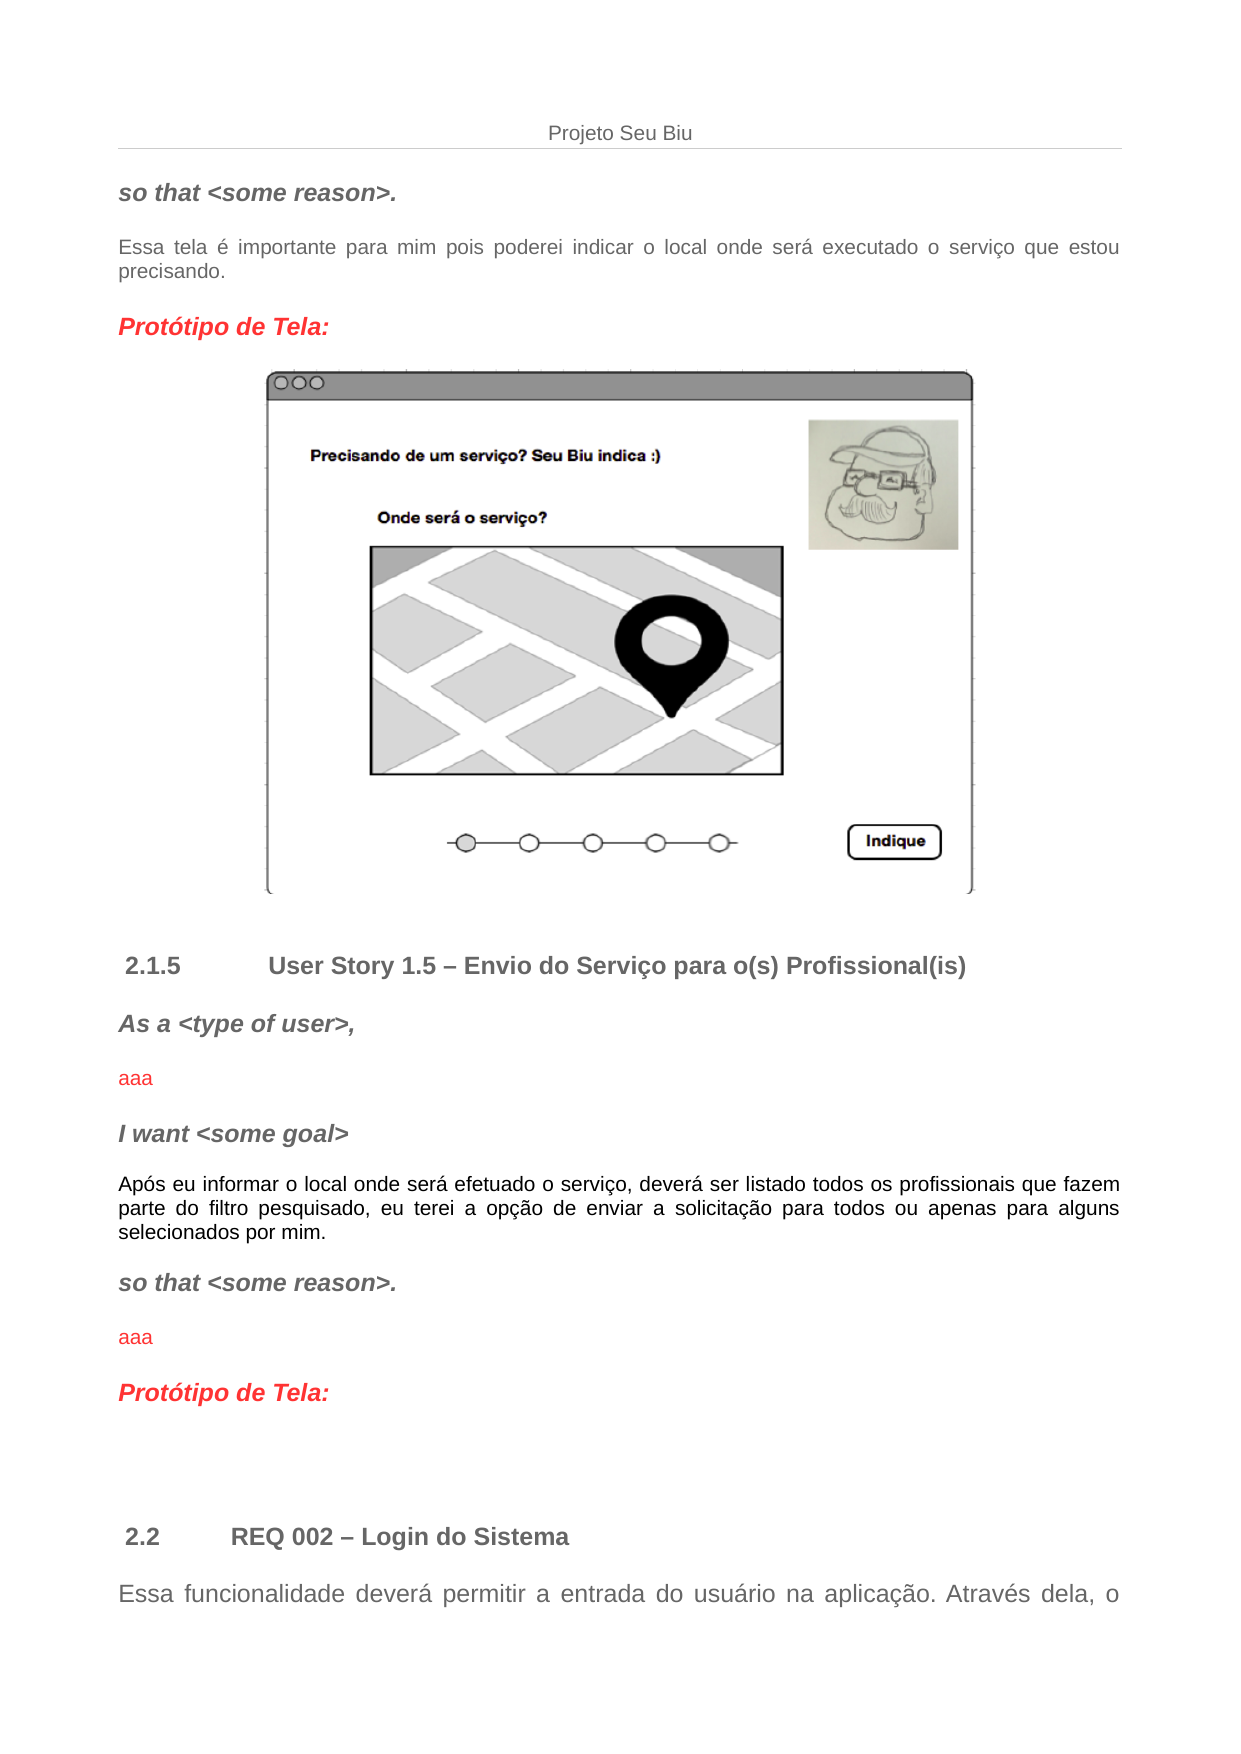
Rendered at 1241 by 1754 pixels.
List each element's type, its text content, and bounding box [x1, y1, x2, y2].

text aaa [118, 1066, 1122, 1090]
list REQ 002 – Login do Sistema [118, 1521, 1122, 1550]
text Protótipo de Tela: [118, 1378, 1122, 1406]
text so that <some reason>. [118, 1267, 1122, 1296]
text I want <some goal> [118, 1119, 1122, 1148]
list Essa funcionalidade deverá permitir a entrada do usuário na aplicação. Através dela, o [118, 1579, 1122, 1608]
text aaa [118, 1325, 1122, 1349]
picture [264, 369, 976, 894]
text Protótipo de Tela: [118, 312, 1122, 340]
text so that <some reason>. [118, 177, 1122, 206]
text Essa tela é importante para mim pois poderei indicar o local onde será executado o serviço que estou precisando. [118, 235, 1122, 283]
text Após eu informar o local onde será efetuado o serviço, deverá ser listado todos os profissionais que fazem parte do filtro pesquisado, eu terei a opção de enviar a solicitação para todos ou apenas para alguns selecionados por mim. [118, 1172, 1122, 1243]
list User Story 1.5 – Envio do Serviço para o(s) Profissional(is) [118, 951, 1122, 980]
text As a <type of user>, [118, 1009, 1122, 1037]
